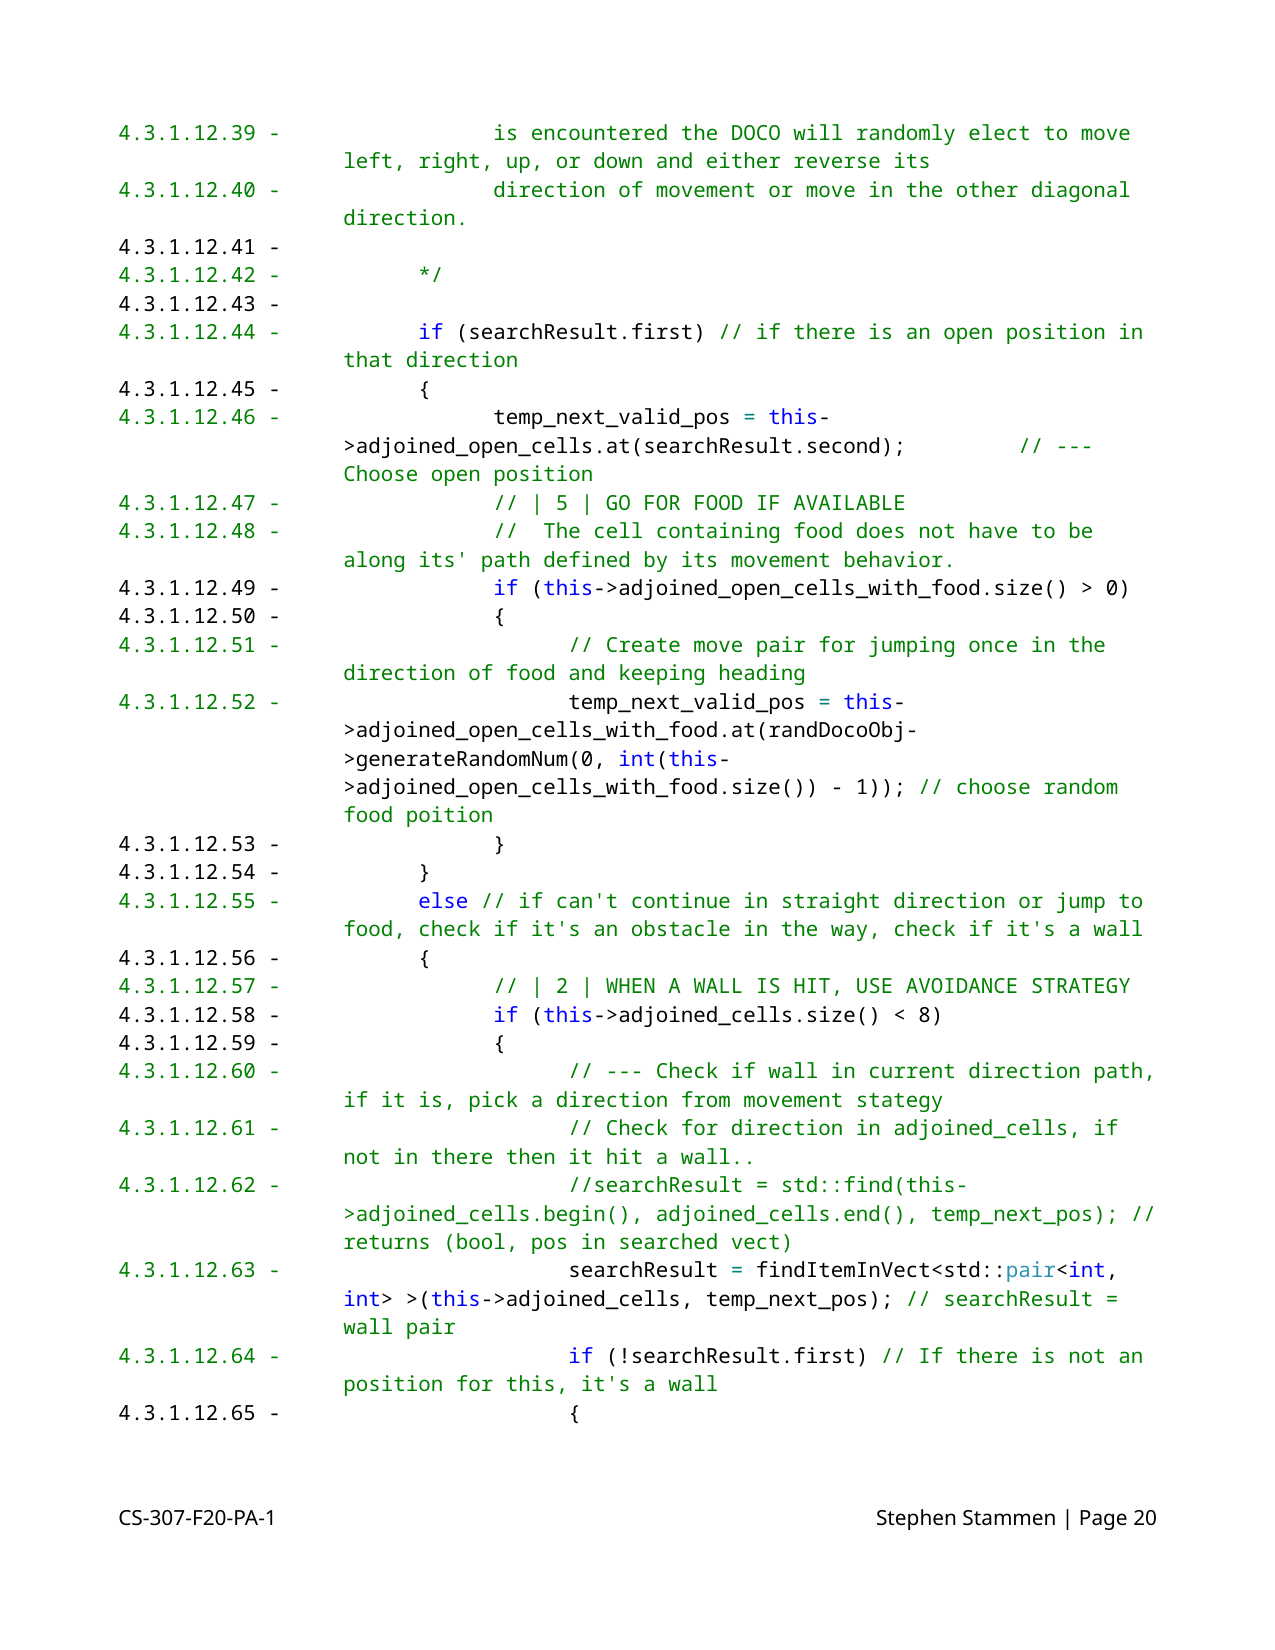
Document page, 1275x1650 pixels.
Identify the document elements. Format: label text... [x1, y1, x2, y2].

list { [118, 602, 1157, 630]
list { [118, 1028, 1157, 1057]
list // --- Check if wall in current direction path, if it is, pick a direction from movement stategy [118, 1057, 1157, 1113]
list //searchResult = std::find(this->adjoined_cells.begin(), adjoined_cells.end(), temp_next_pos); // returns (bool, pos in searched vect) [118, 1170, 1157, 1256]
list if (this->adjoined_cells.size() < 8) [118, 1000, 1157, 1028]
list if (!searchResult.first) // If there is not an position for this, it's a wall [118, 1341, 1157, 1398]
list temp_next_valid_pos = this->adjoined_open_cells.at(searchResult.second); // --- Choose open position [118, 402, 1157, 488]
list is encountered the DOCO will randomly elect to move left, right, up, or down and either reverse its [118, 118, 1157, 175]
list { [118, 943, 1157, 971]
list // The cell containing food does not have to be along its' path defined by its movement behavior. [118, 516, 1157, 573]
list */ [118, 260, 1157, 289]
list { [118, 1398, 1157, 1426]
list else // if can't continue in straight direction or jump to food, check if it's an obstacle in the way, check if it's a wall [118, 886, 1157, 943]
list { [118, 374, 1157, 402]
list searchResult = findItemInVect<std::pair<int, int> >(this->adjoined_cells, temp_next_pos); // searchResult = wall pair [118, 1256, 1157, 1341]
list // | 2 | WHEN A WALL IS HIT, USE AVOIDANCE STRATEGY [118, 971, 1157, 1000]
list // | 5 | GO FOR FOOD IF AVAILABLE [118, 488, 1157, 516]
list direction of movement or move in the other diagonal direction. [118, 175, 1157, 232]
list if (this->adjoined_open_cells_with_food.size() > 0) [118, 573, 1157, 602]
list if (searchResult.first) // if there is an open position in that direction [118, 317, 1157, 374]
list // Check for direction in adjoined_cells, if not in there then it hit a wall.. [118, 1113, 1157, 1170]
list // Create move pair for jumping once in the direction of food and keeping heading [118, 630, 1157, 687]
list } [118, 857, 1157, 886]
list temp_next_valid_pos = this->adjoined_open_cells_with_food.at(randDocoObj->generateRandomNum(0, int(this->adjoined_open_cells_with_food.size()) - 1)); // choose random food poition [118, 687, 1157, 829]
list } [118, 829, 1157, 857]
